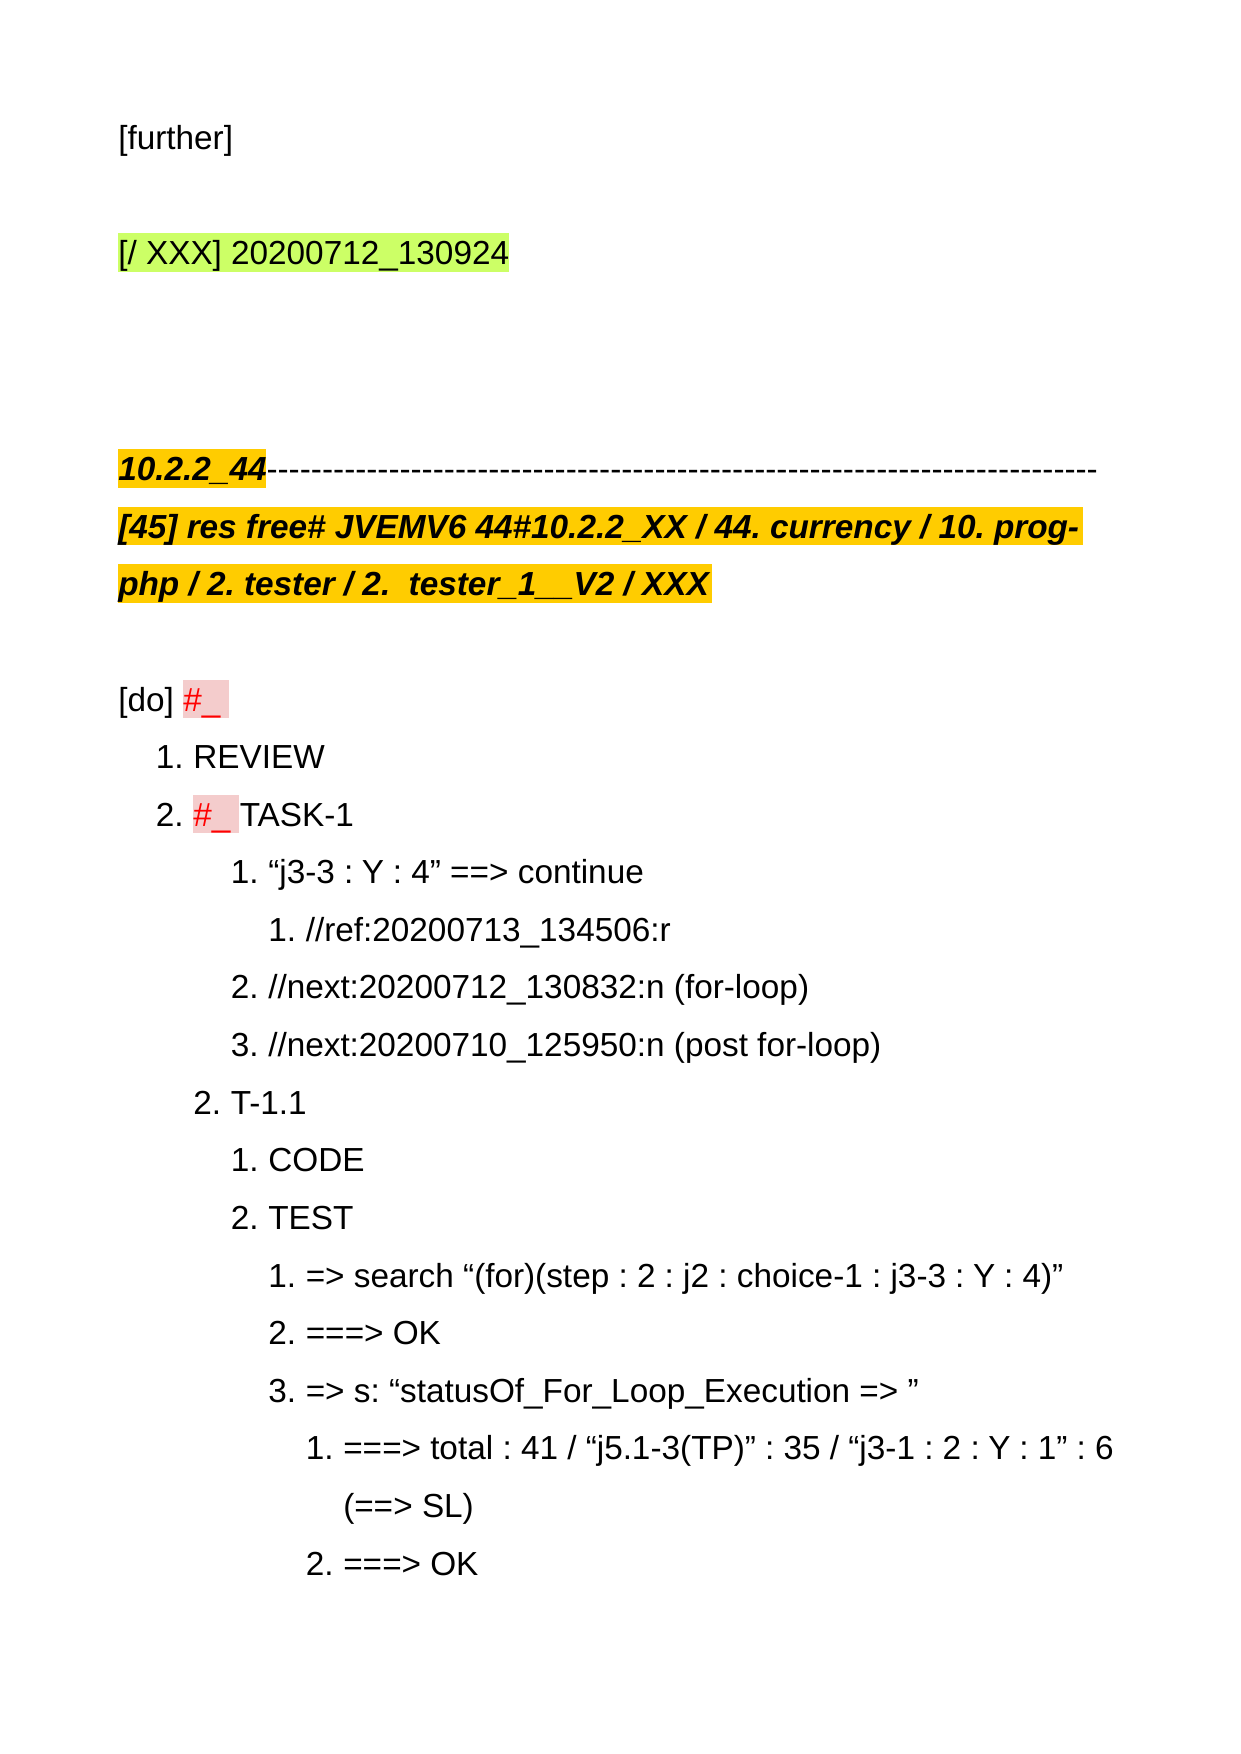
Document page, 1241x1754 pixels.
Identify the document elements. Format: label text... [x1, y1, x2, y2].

list //ref:20200713_134506:r [268, 910, 1122, 948]
list CODE [231, 1140, 1122, 1179]
list ===> OK [306, 1544, 1122, 1582]
list T-1.1 [193, 1083, 1122, 1121]
text 10.2.2_44--------------------------------------------------------------------------- [118, 449, 1122, 488]
list REVIEW [156, 737, 1122, 776]
list “j3-3 : Y : 4” ==> continue [231, 852, 1122, 891]
list ===> total : 41 / “j5.1-3(TP)” : 35 / “j3-1 : 2 : Y : 1” : 6 (==> SL) [306, 1428, 1122, 1524]
text [/ XXX] 20200712_130924 [118, 176, 1122, 272]
list ===> OK [268, 1313, 1122, 1352]
list //next:20200710_125950:n (post for-loop) [231, 1025, 1122, 1064]
list => s: “statusOf_For_Loop_Execution => ” [268, 1371, 1122, 1409]
text [45] res free# JVEMV6 44#10.2.2_XX / 44. currency / 10. prog-php / 2. tester / 2. tester_1__V2 / XXX [118, 507, 1122, 603]
list => search “(for)(step : 2 : j2 : choice-1 : j3-3 : Y : 4)” [268, 1256, 1122, 1294]
text [further] [118, 118, 1122, 157]
text [do] #_ [118, 679, 1122, 718]
list TEST [231, 1198, 1122, 1236]
list //next:20200712_130832:n (for-loop) [231, 968, 1122, 1006]
list #_ TASK-1 [156, 795, 1122, 833]
